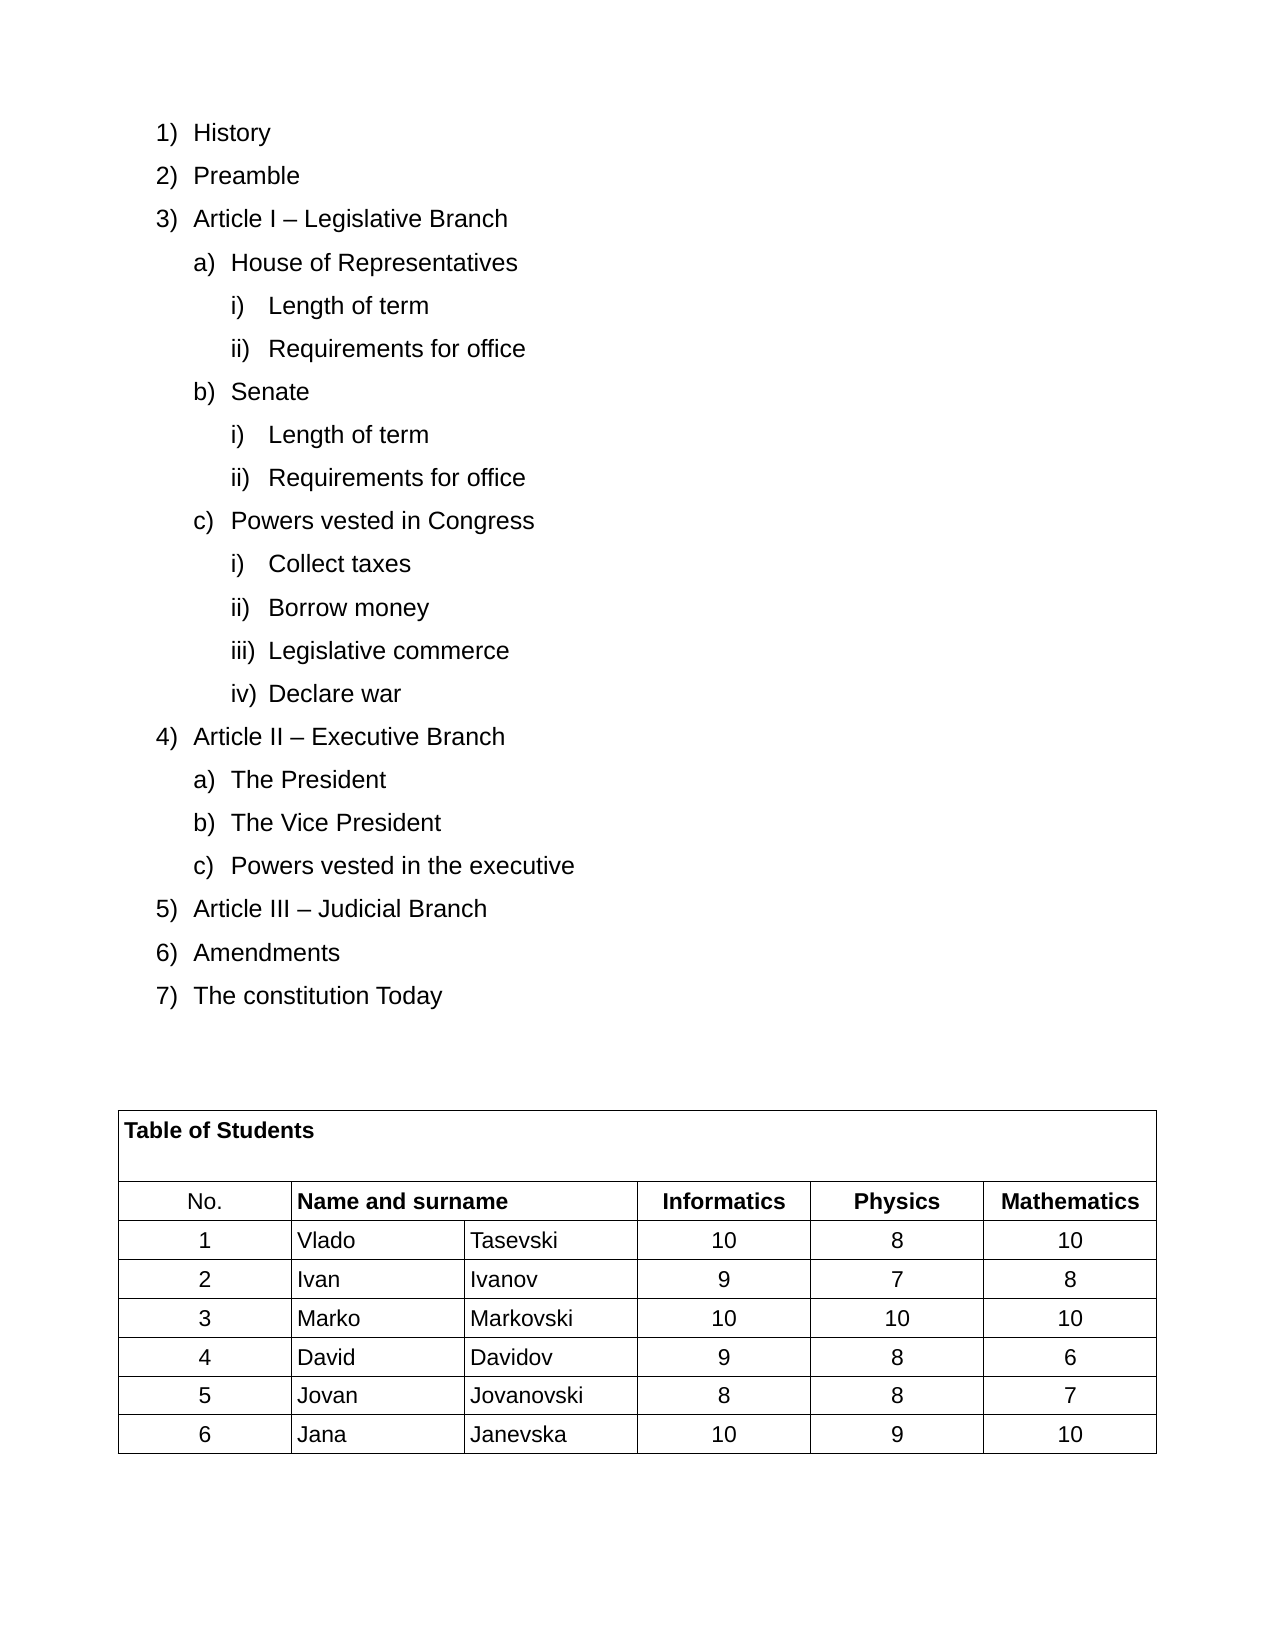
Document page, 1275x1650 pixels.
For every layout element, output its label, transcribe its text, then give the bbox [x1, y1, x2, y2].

table_cell Informatics [638, 1182, 810, 1220]
table_cell 5 [119, 1377, 291, 1414]
list Article I – Legislative Branch [156, 204, 1157, 233]
table_cell 10 [984, 1221, 1156, 1259]
table_cell Markovski [465, 1299, 637, 1337]
list Requirements for office [231, 463, 1157, 492]
table_cell 10 [984, 1415, 1156, 1453]
list Legislative commerce [231, 636, 1157, 664]
table_cell Name and surname [292, 1182, 637, 1220]
list Length of term [231, 420, 1157, 449]
table_cell Mathematics [984, 1182, 1156, 1220]
list Length of term [231, 291, 1157, 319]
table_cell Jana [292, 1415, 464, 1453]
list History [156, 118, 1157, 147]
table_cell Physics [811, 1182, 983, 1220]
table_cell 10 [638, 1415, 810, 1453]
table_cell 1 [119, 1221, 291, 1259]
list Declare war [231, 679, 1157, 707]
table_cell 9 [638, 1260, 810, 1298]
table_cell 10 [811, 1299, 983, 1337]
table_cell 9 [811, 1415, 983, 1453]
table_cell 10 [638, 1221, 810, 1259]
list Article II – Executive Branch [156, 722, 1157, 751]
table_cell 8 [811, 1377, 983, 1414]
table_cell Davidov [465, 1338, 637, 1376]
table_cell 6 [984, 1338, 1156, 1376]
list Preamble [156, 161, 1157, 190]
list Requirements for office [231, 334, 1157, 362]
table_cell Janevska [465, 1415, 637, 1453]
table_cell 7 [984, 1377, 1156, 1414]
table_cell 8 [984, 1260, 1156, 1298]
list House of Representatives [193, 247, 1157, 276]
table_cell Jovan [292, 1377, 464, 1414]
list Powers vested in Congress [193, 506, 1157, 535]
table_cell 8 [811, 1338, 983, 1376]
table_cell No. [119, 1182, 291, 1220]
table_cell 10 [638, 1299, 810, 1337]
table_cell Ivan [292, 1260, 464, 1298]
table_cell 8 [811, 1221, 983, 1259]
list Senate [193, 377, 1157, 406]
list Article III – Judicial Branch [156, 894, 1157, 923]
list Collect taxes [231, 549, 1157, 578]
table_cell 4 [119, 1338, 291, 1376]
table_cell Vlado [292, 1221, 464, 1259]
list Borrow money [231, 592, 1157, 621]
table_cell Jovanovski [465, 1377, 637, 1414]
table_cell 7 [811, 1260, 983, 1298]
table_cell 9 [638, 1338, 810, 1376]
table_cell 2 [119, 1260, 291, 1298]
table_cell 6 [119, 1415, 291, 1453]
table_header Table of Students [119, 1111, 1156, 1181]
table_cell 8 [638, 1377, 810, 1414]
list The constitution Today [156, 981, 1157, 1009]
list Amendments [156, 937, 1157, 966]
list The Vice President [193, 808, 1157, 837]
table_cell Tasevski [465, 1221, 637, 1259]
table_cell 3 [119, 1299, 291, 1337]
list Powers vested in the executive [193, 851, 1157, 880]
table_cell 10 [984, 1299, 1156, 1337]
table_cell David [292, 1338, 464, 1376]
table_cell Marko [292, 1299, 464, 1337]
list The President [193, 765, 1157, 794]
table_cell Ivanov [465, 1260, 637, 1298]
